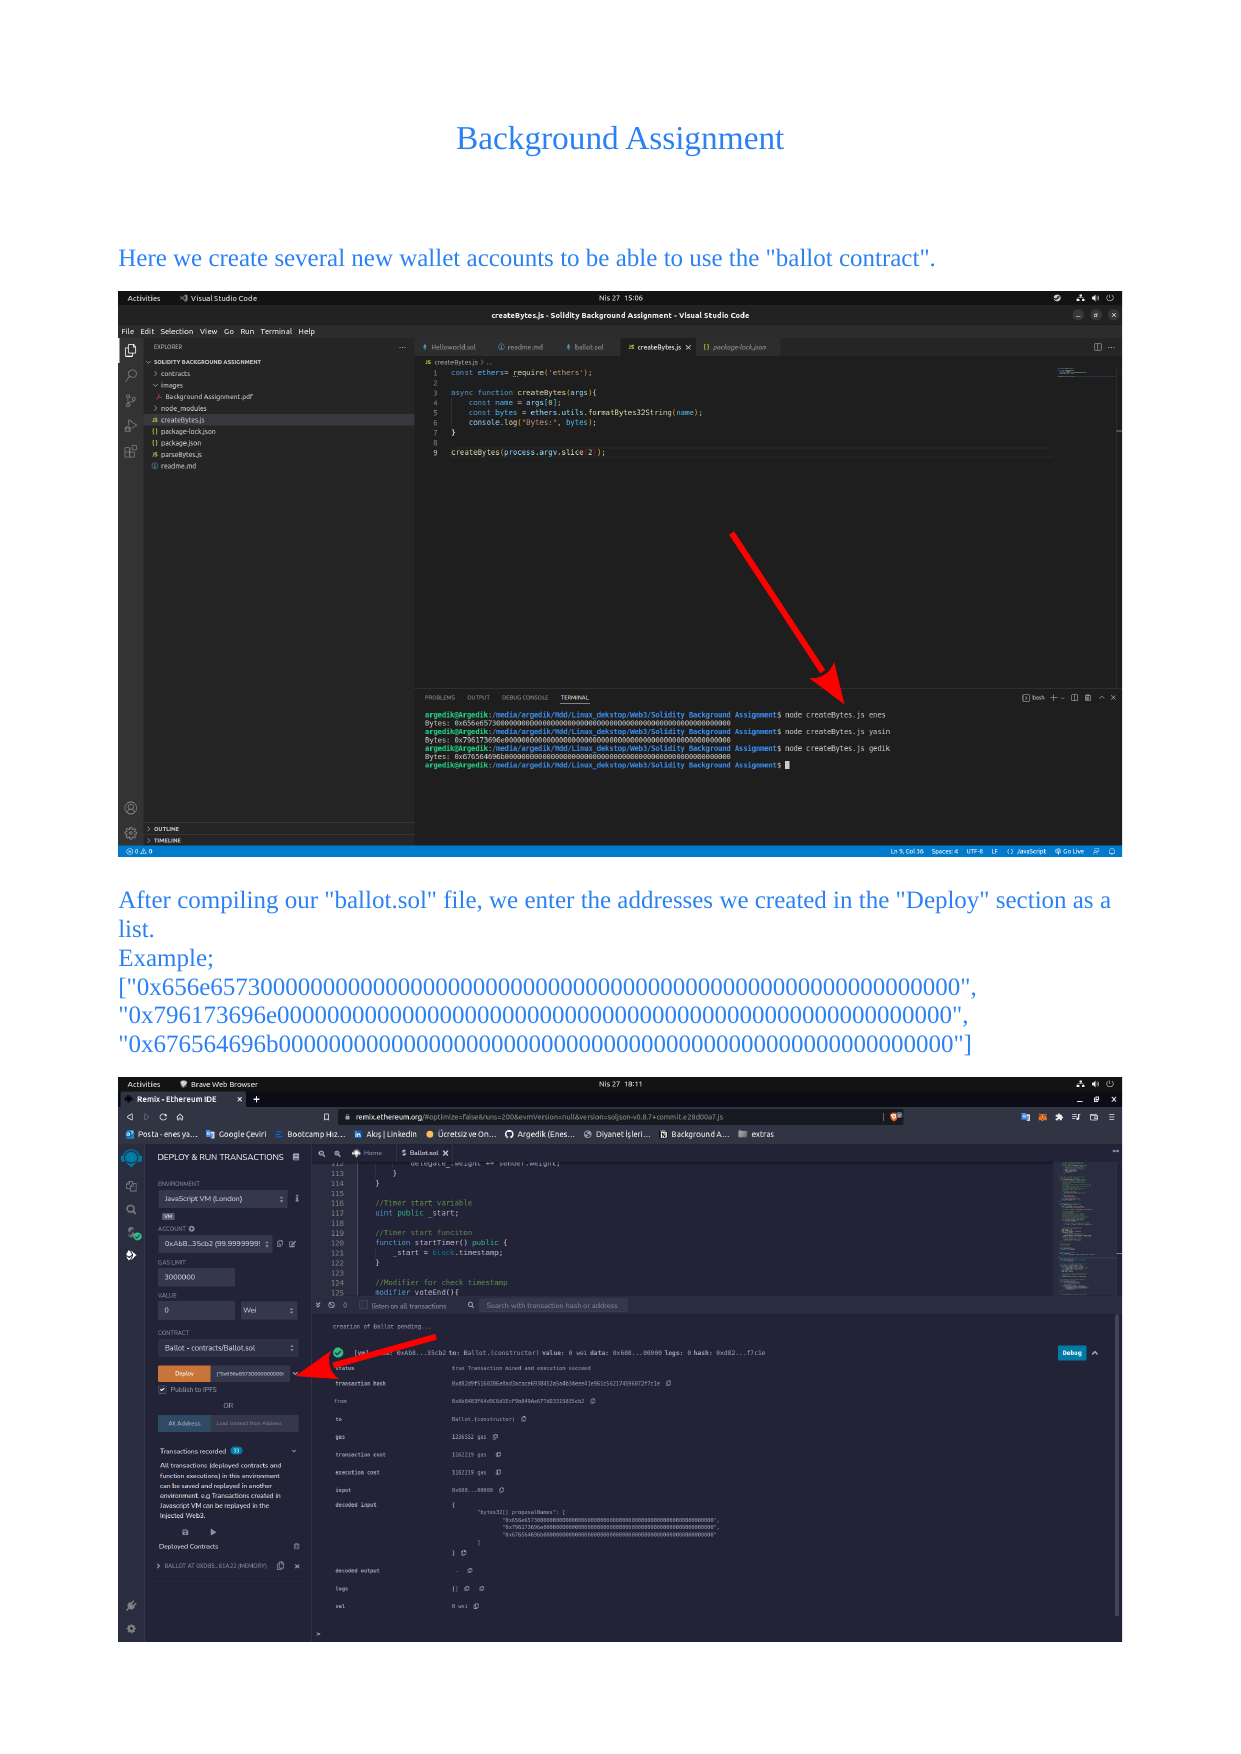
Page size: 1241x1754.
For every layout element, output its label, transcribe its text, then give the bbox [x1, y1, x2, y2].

picture [118, 1077, 1123, 1642]
picture [118, 291, 1123, 857]
text Example; [118, 943, 1122, 972]
text Here we create several new wallet accounts to be able to use the "ballot contract". [118, 243, 1122, 272]
text After compiling our "ballot.sol" file, we enter the addresses we created in the "Deploy" section as a list. [118, 885, 1122, 943]
text ["0x656e657300000000000000000000000000000000000000000000000000000000", "0x796173696e000000000000000000000000000000000000000000000000000000", "0x676564696b000000000000000000000000000000000000000000000000000000"] [118, 972, 1122, 1058]
